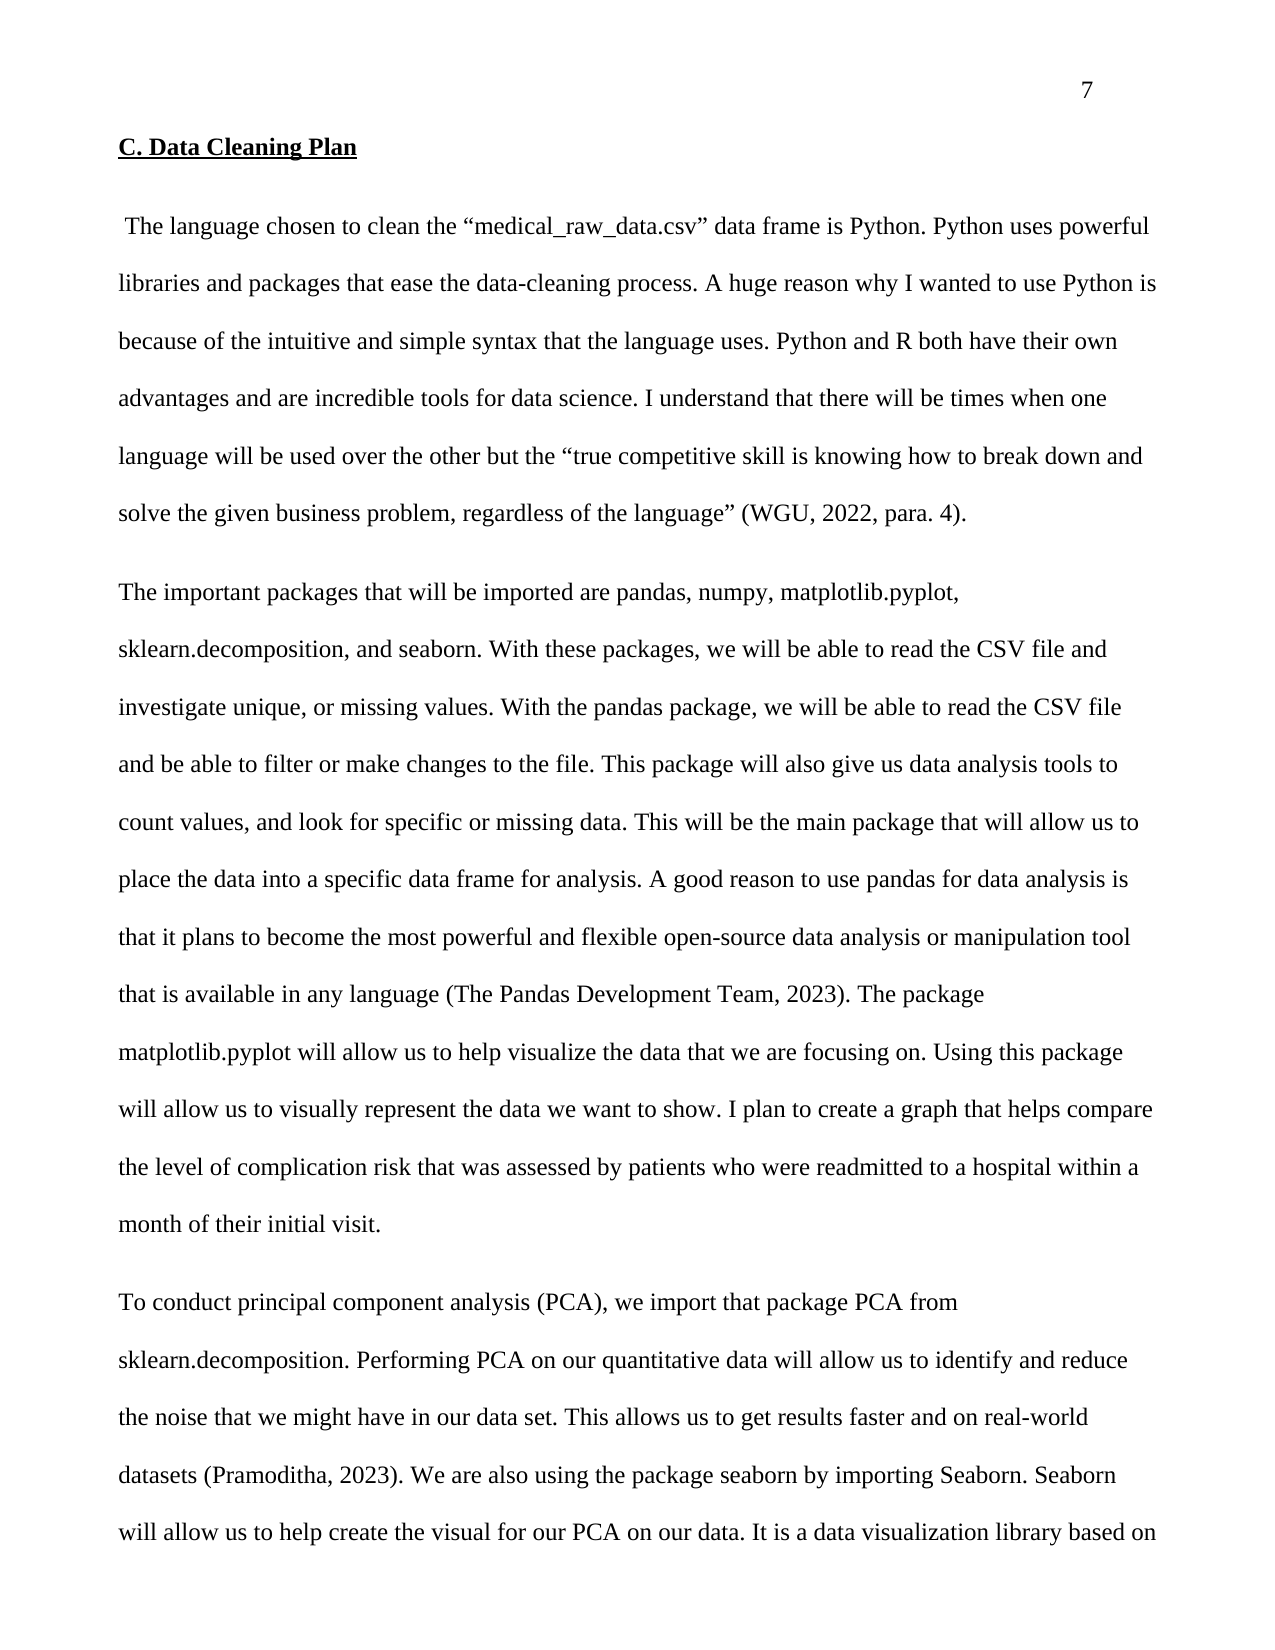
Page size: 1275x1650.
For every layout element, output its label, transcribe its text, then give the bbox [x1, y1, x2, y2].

text The language chosen to clean the “medical_raw_data.csv” data frame is Python. Python uses powerful libraries and packages that ease the data-cleaning process. A huge reason why I wanted to use Python is because of the intuitive and simple syntax that the language uses. Python and R both have their own advantages and are incredible tools for data science. I understand that there will be times when one language will be used over the other but the “true competitive skill is knowing how to break down and solve the given business problem, regardless of the language” (WGU, 2022, para. 4). [118, 211, 1157, 527]
text To conduct principal component analysis (PCA), we import that package PCA from sklearn.decomposition. Performing PCA on our quantitative data will allow us to identify and reduce the noise that we might have in our data set. This allows us to get results faster and on real-world datasets (Pramoditha, 2023). We are also using the package seaborn by importing Seaborn. Seaborn will allow us to help create the visual for our PCA on our data. It is a data visualization library based on [118, 1287, 1157, 1546]
text The important packages that will be imported are pandas, numpy, matplotlib.pyplot, sklearn.decomposition, and seaborn. With these packages, we will be able to read the CSV file and investigate unique, or missing values. With the pandas package, we will be able to read the CSV file and be able to filter or make changes to the file. This package will also give us data analysis tools to count values, and look for specific or missing data. This will be the main package that will allow us to place the data into a specific data frame for analysis. A good reason to use pandas for data analysis is that it plans to become the most powerful and flexible open-source data analysis or manipulation tool that is available in any language (The Pandas Development Team, 2023). The package matplotlib.pyplot will allow us to help visualize the data that we are focusing on. Using this package will allow us to visually represent the data we want to show. I plan to create a graph that helps compare the level of complication risk that was assessed by patients who were readmitted to a hospital within a month of their initial visit. [118, 577, 1157, 1238]
text C. Data Cleaning Plan [118, 132, 1157, 161]
